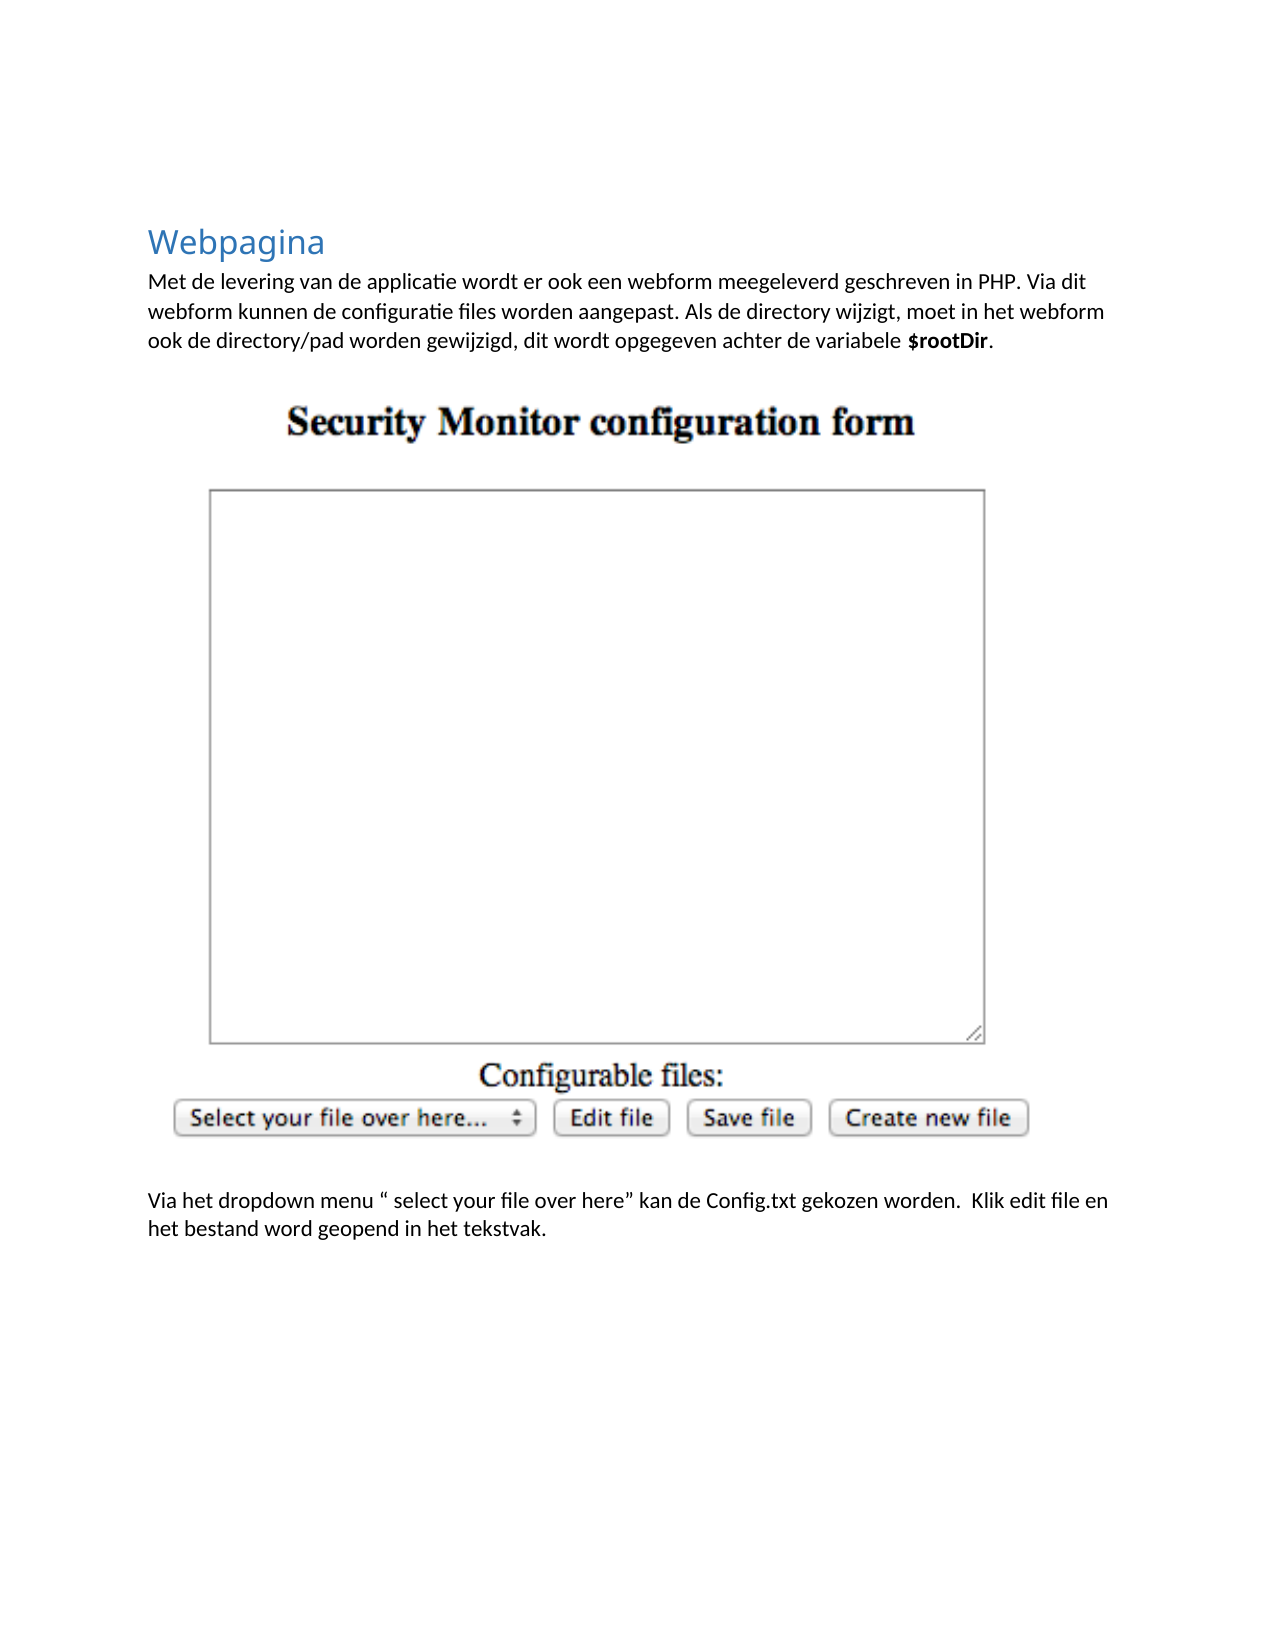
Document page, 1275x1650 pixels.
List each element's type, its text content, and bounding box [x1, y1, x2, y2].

text Via het dropdown menu “ select your file over here” kan de Config.txt gekozen worden. Klik edit file en het bestand word geopend in het tekstvak. [148, 1186, 1127, 1242]
subtitle Webpagina [148, 219, 1127, 264]
text Met de levering van de applicatie wordt er ook een webform meegeleverd geschreven in PHP. Via dit webform kunnen de configuratie files worden aangepast. Als de directory wijzigt, moet in het webform ook de directory/pad worden gewijzigd, dit wordt opgegeven achter de variabele $rootDir. [148, 267, 1127, 354]
